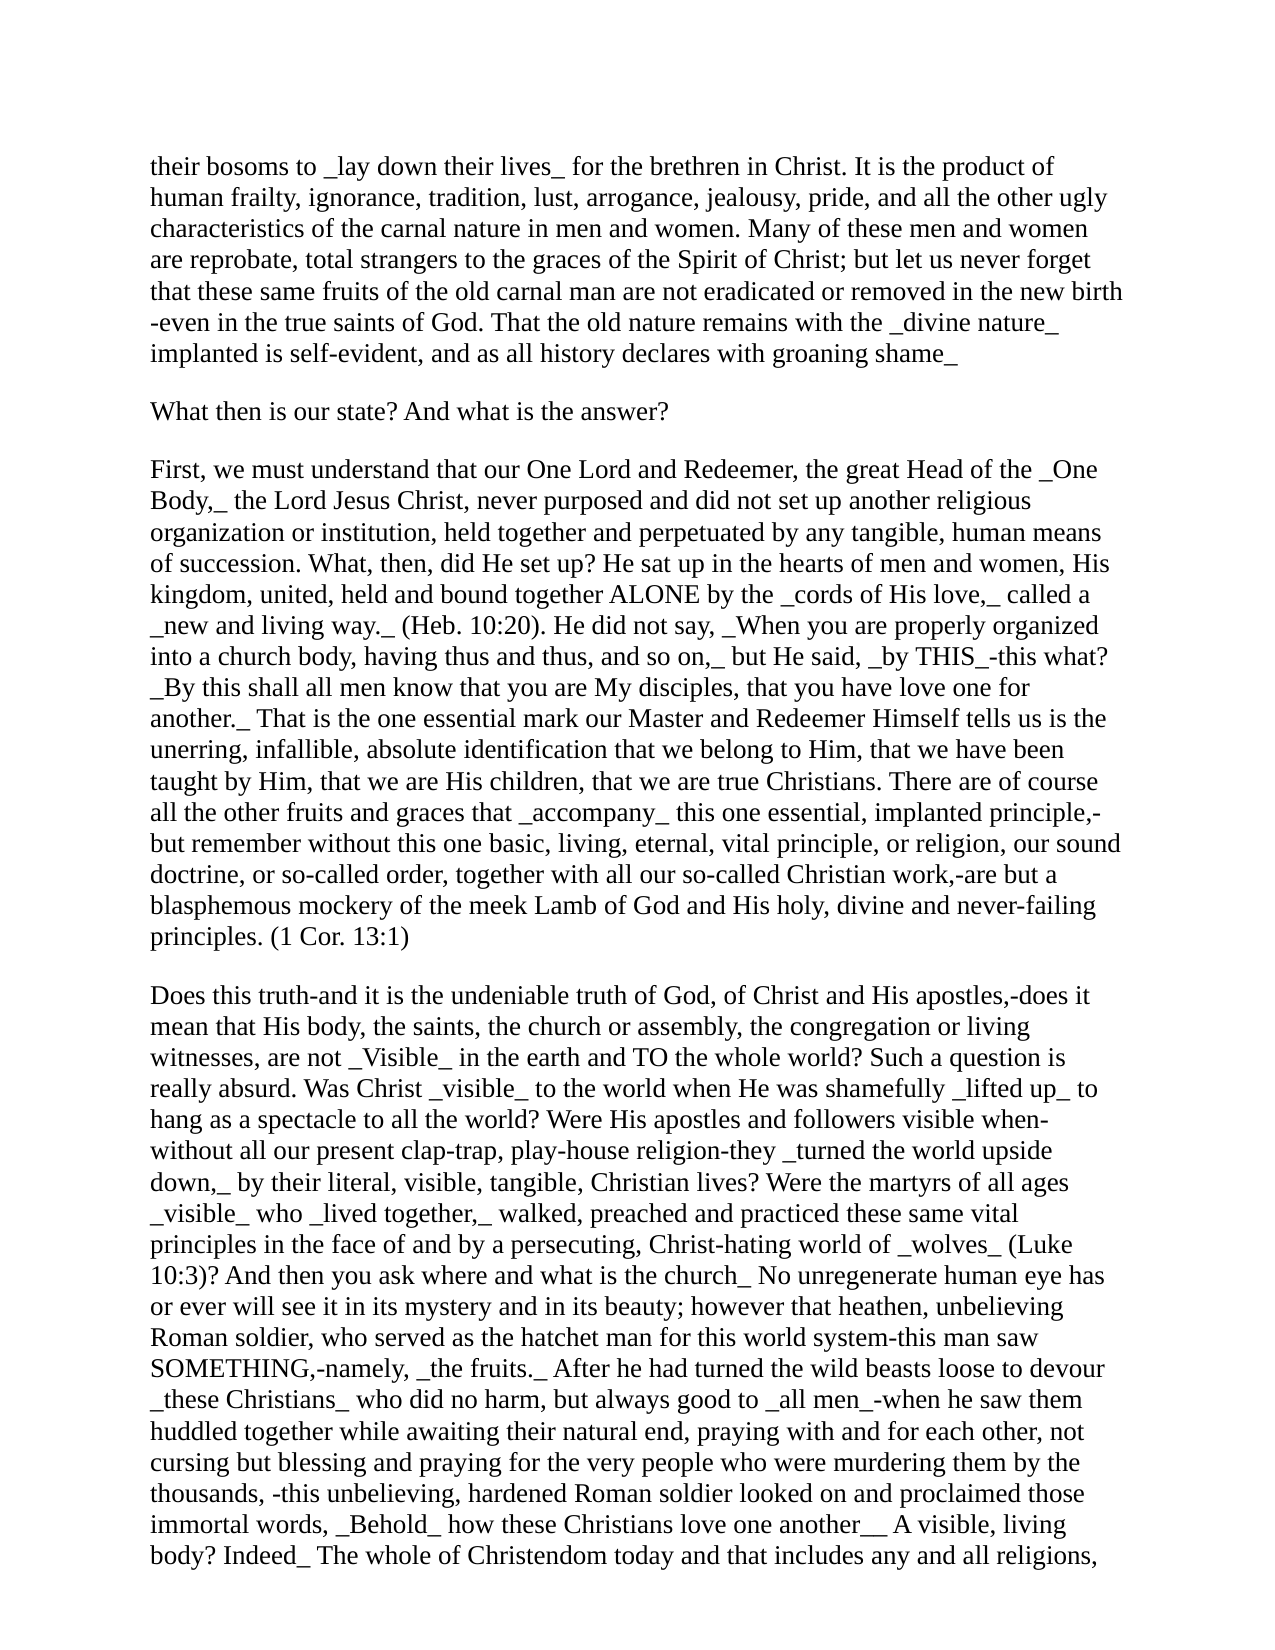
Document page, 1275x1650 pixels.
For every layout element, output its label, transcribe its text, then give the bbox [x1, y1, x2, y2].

text Does this truth-and it is the undeniable truth of God, of Christ and His apostles,-does it mean that His body, the saints, the church or assembly, the congregation or living witnesses, are not _Visible_ in the earth and TO the whole world? Such a question is really absurd. Was Christ _visible_ to the world when He was shamefully _lifted up_ to hang as a spectacle to all the world? Were His apostles and followers visible when- without all our present clap-trap, play-house religion-they _turned the world upside down,_ by their literal, visible, tangible, Christian lives? Were the martyrs of all ages _visible_ who _lived together,_ walked, preached and practiced these same vital principles in the face of and by a persecuting, Christ-hating world of _wolves_ (Luke 10:3)? And then you ask where and what is the church_ No unregenerate human eye has or ever will see it in its mystery and in its beauty; however that heathen, unbelieving Roman soldier, who served as the hatchet man for this world system-this man saw SOMETHING,-namely, _the fruits._ After he had turned the wild beasts loose to devour _these Christians_ who did no harm, but always good to _all men_-when he saw them huddled together while awaiting their natural end, praying with and for each other, not cursing but blessing and praying for the very people who were murdering them by the thousands, -this unbelieving, hardened Roman soldier looked on and proclaimed those immortal words, _Behold_ how these Christians love one another__ A visible, living body? Indeed_ The whole of Christendom today and that includes any and all religions, [150, 979, 1125, 1571]
text First, we must understand that our One Lord and Redeemer, the great Head of the _One Body,_ the Lord Jesus Christ, never purposed and did not set up another religious organization or institution, held together and perpetuated by any tangible, human means of succession. What, then, did He set up? He sat up in the hearts of men and women, His kingdom, united, held and bound together ALONE by the _cords of His love,_ called a _new and living way._ (Heb. 10:20). He did not say, _When you are properly organized into a church body, having thus and thus, and so on,_ but He said, _by THIS_-this what? _By this shall all men know that you are My disciples, that you have love one for another._ That is the one essential mark our Master and Redeemer Himself tells us is the unerring, infallible, absolute identification that we belong to Him, that we have been taught by Him, that we are His children, that we are true Christians. There are of course all the other fruits and graces that _accompany_ this one essential, implanted principle,-but remember without this one basic, living, eternal, vital principle, or religion, our sound doctrine, or so-called order, together with all our so-called Christian work,-are but a blasphemous mockery of the meek Lamb of God and His holy, divine and never-failing principles. (1 Cor. 13:1) [150, 453, 1125, 952]
text their bosoms to _lay down their lives_ for the brethren in Christ. It is the product of human frailty, ignorance, tradition, lust, arrogance, jealousy, pride, and all the other ugly characteristics of the carnal nature in men and women. Many of these men and women are reprobate, total strangers to the graces of the Spirit of Christ; but let us never forget that these same fruits of the old carnal man are not eradicated or removed in the new birth -even in the true saints of God. That the old nature remains with the _divine nature_ implanted is self-evident, and as all history declares with groaning shame_ [150, 150, 1125, 368]
text What then is our state? And what is the answer? [150, 395, 1125, 426]
